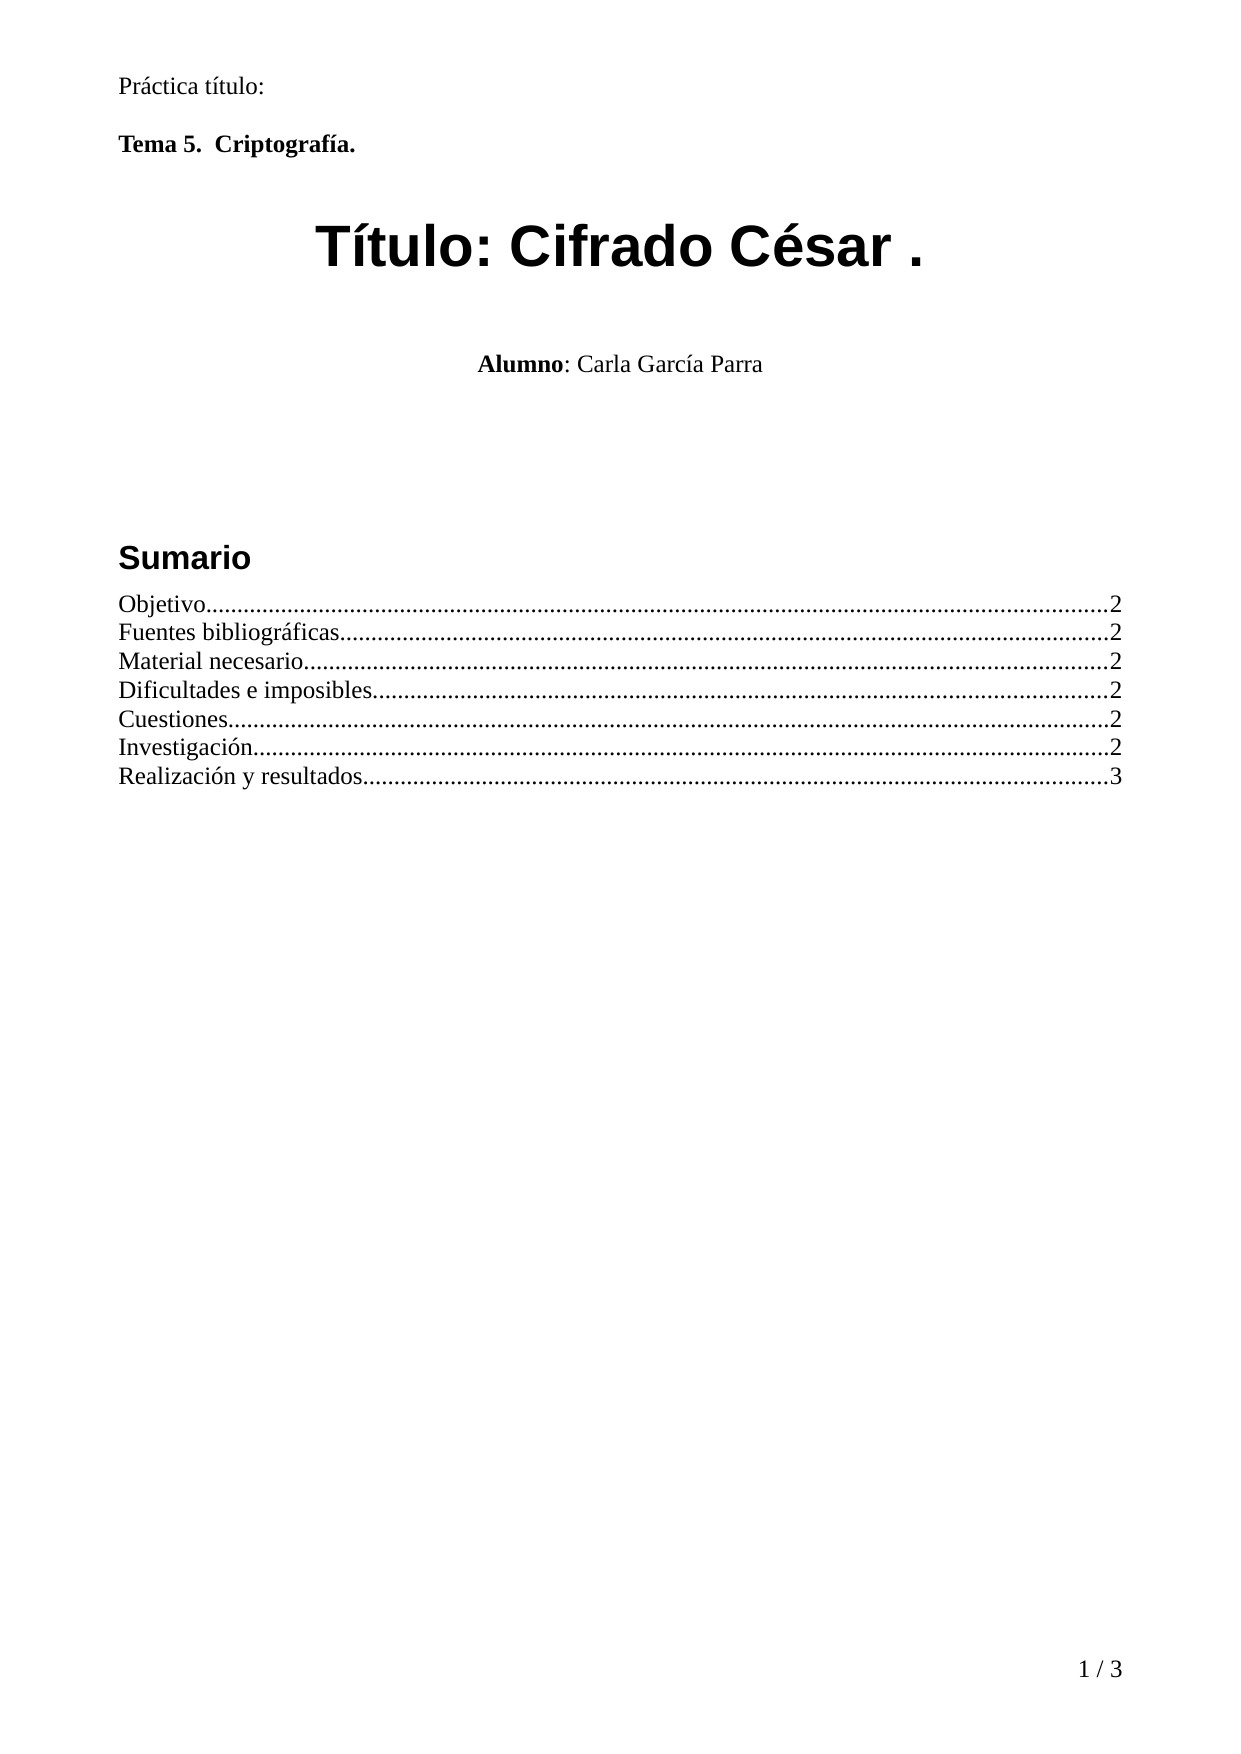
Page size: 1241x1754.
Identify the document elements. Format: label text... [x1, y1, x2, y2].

text Alumno: Carla García Parra [118, 349, 1122, 377]
text Objetivo. 2 [118, 589, 1122, 617]
text Material necesario. 2 [118, 646, 1122, 675]
text Fuentes bibliográficas. 2 [118, 617, 1122, 646]
text Cuestiones. 2 [118, 704, 1122, 732]
text Tema 5. Criptografía. [118, 129, 1122, 158]
text Realización y resultados. 3 [118, 761, 1122, 790]
title Título: Cifrado César . [118, 212, 1122, 279]
text Dificultades e imposibles. 2 [118, 675, 1122, 704]
subtitle Sumario [118, 538, 1122, 576]
text Investigación. 2 [118, 732, 1122, 761]
